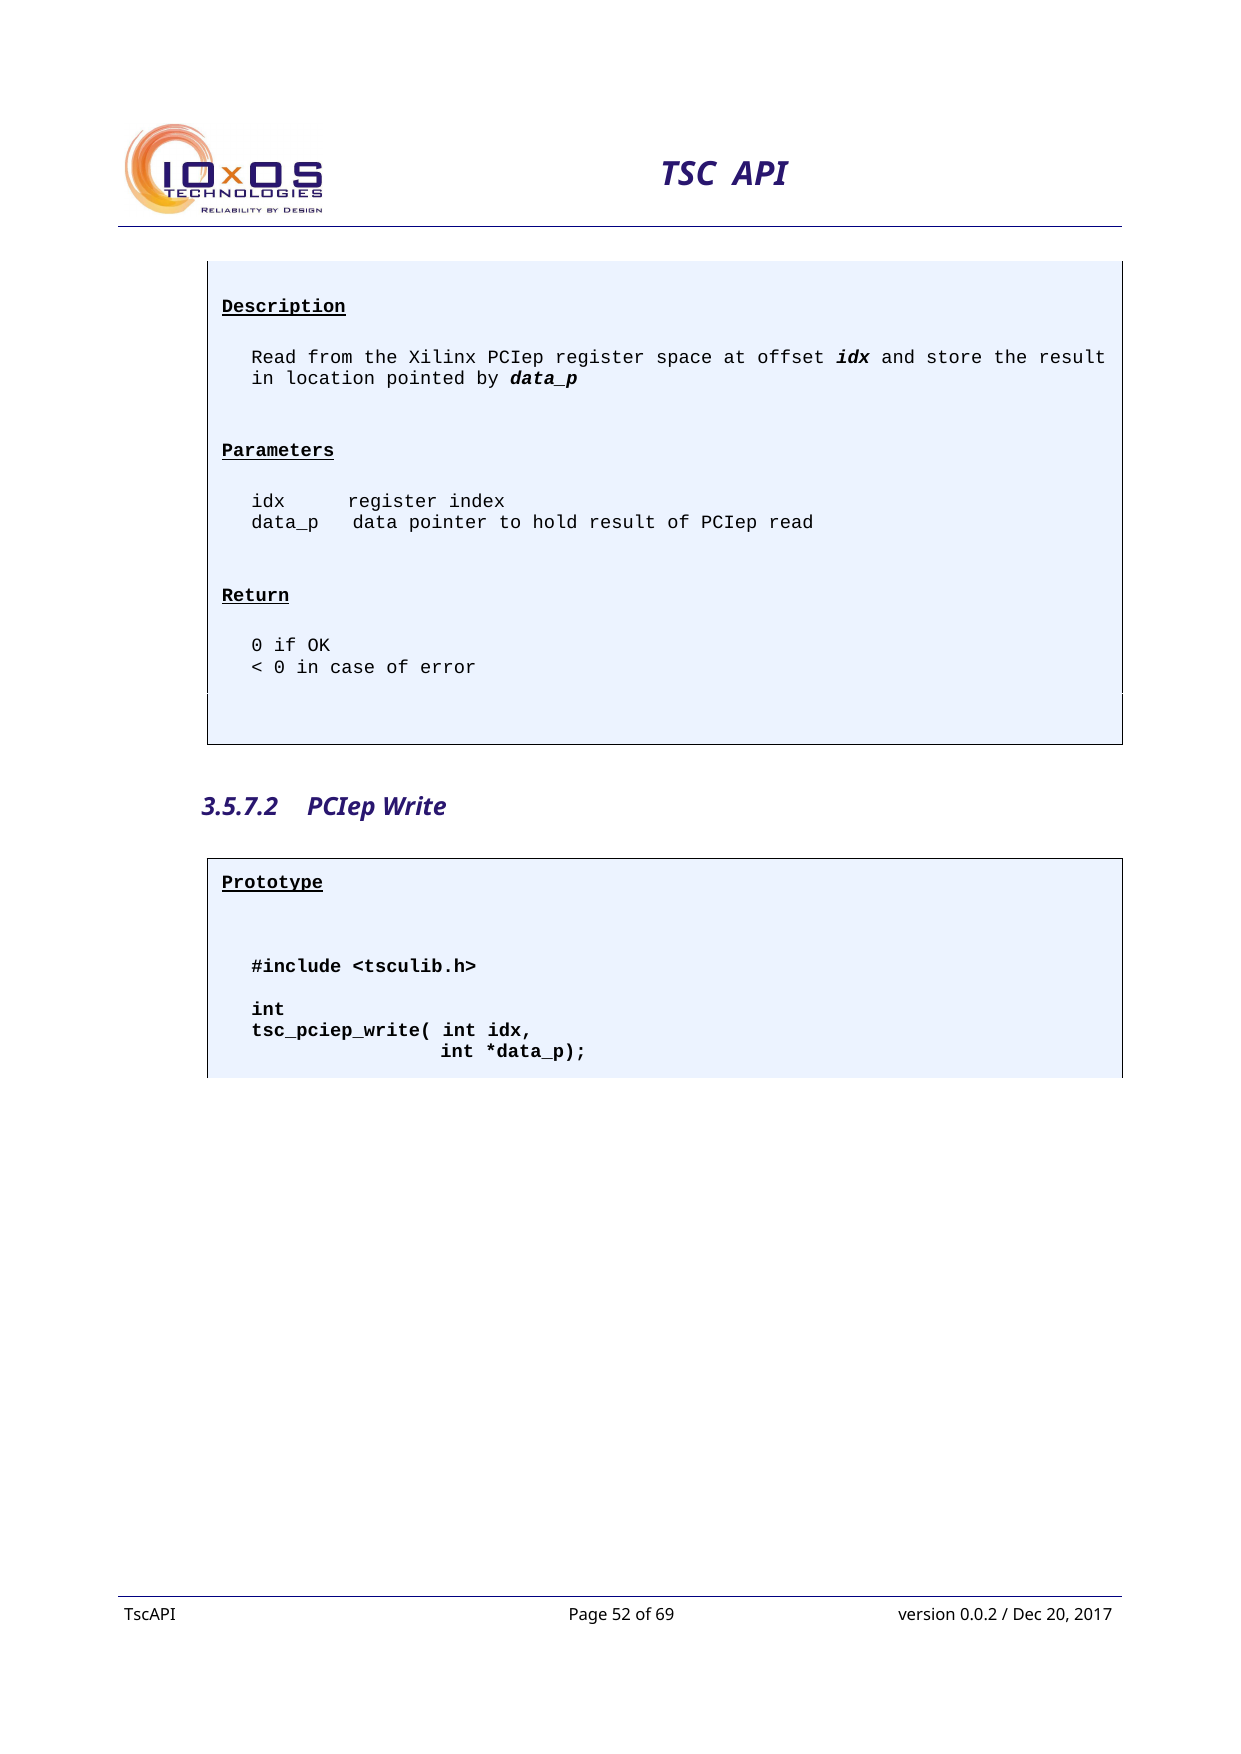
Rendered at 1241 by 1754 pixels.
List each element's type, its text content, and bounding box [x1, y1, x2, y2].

text #include <tsculib.h> [208, 942, 1122, 978]
text idx register index [208, 477, 1122, 513]
text int *data_p); [208, 1042, 1122, 1078]
text 0 if OK [208, 621, 1122, 657]
text < 0 in case of error [208, 657, 1122, 693]
subtitle PCIep Write [195, 789, 1122, 823]
text int [208, 999, 1122, 1021]
subtitle Parameters [208, 426, 1122, 477]
text tsc_pciep_write( int idx, [208, 1021, 1122, 1042]
picture [123, 123, 323, 217]
text data_p data pointer to hold result of PCIep read [208, 513, 1122, 534]
text Prototype [208, 859, 1122, 891]
subtitle Description [208, 297, 1122, 333]
subtitle Return [208, 571, 1122, 621]
text Read from the Xilinx PCIep register space at offset idx and store the result in location pointed by data_p [208, 333, 1122, 390]
